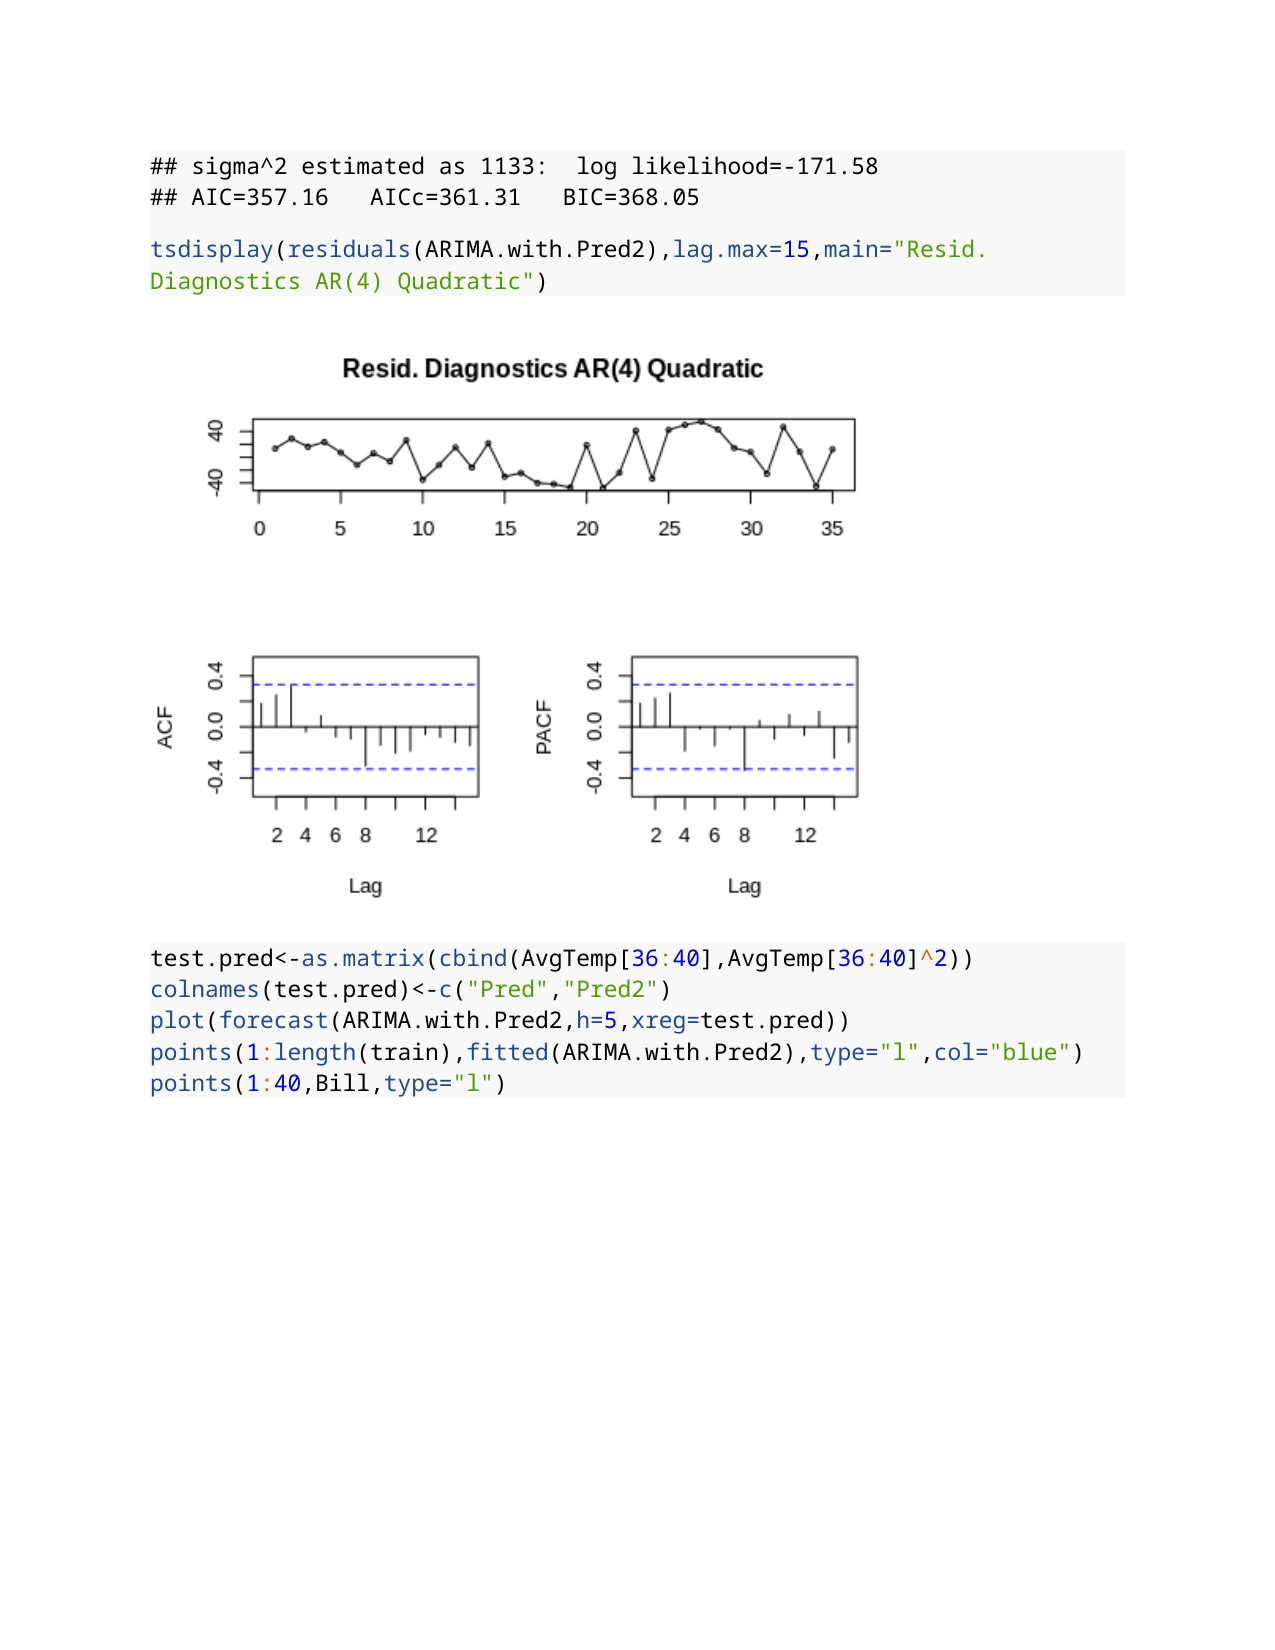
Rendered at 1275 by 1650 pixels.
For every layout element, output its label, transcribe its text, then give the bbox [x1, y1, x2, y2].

text ## sigma^2 estimated as 1133: log likelihood=-171.58 ## AIC=357.16 AICc=361.31 BIC=368.05 [150, 150, 1125, 212]
text test.pred<-as.matrix(cbind(AvgTemp[36:40],AvgTemp[36:40]^2)) colnames(test.pred)<-c("Pred","Pred2") plot(forecast(ARIMA.with.Pred2,h=5,xreg=test.pred)) points(1:length(train),fitted(ARIMA.with.Pred2),type="l",col="blue") points(1:40,Bill,type="l") [507, 942, 1125, 1098]
picture [150, 316, 908, 923]
text tsdisplay(residuals(ARIMA.with.Pred2),lag.max=15,main="Resid. Diagnostics AR(4) Quadratic") [150, 233, 1125, 296]
